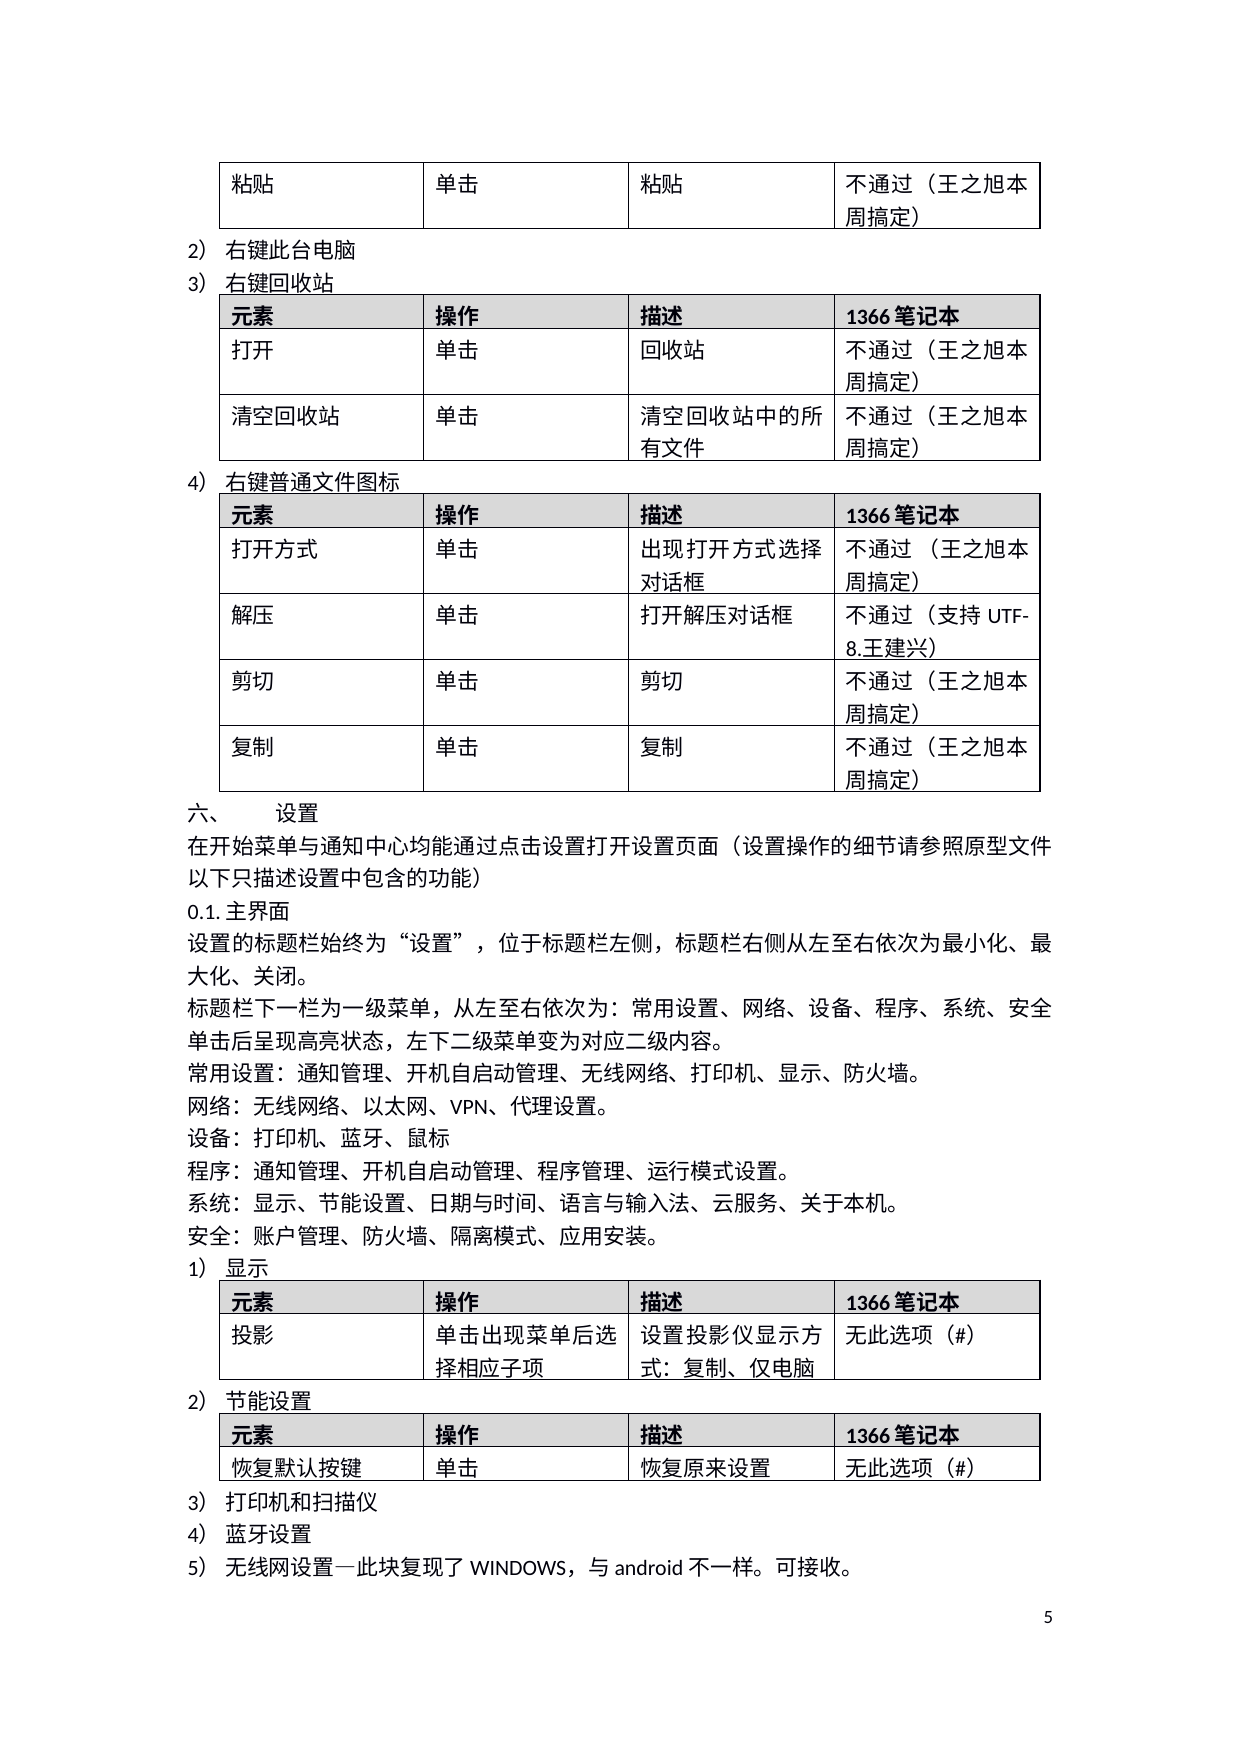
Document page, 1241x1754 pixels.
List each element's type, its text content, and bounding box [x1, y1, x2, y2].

list 节能设置 [187, 1380, 1053, 1413]
table_header 元素 [220, 494, 423, 527]
table_cell 复制 [220, 726, 423, 791]
list 设置 [187, 792, 1053, 824]
table_cell 复制 [629, 726, 834, 791]
table_cell 剪切 [629, 660, 834, 725]
list 蓝牙设置 [187, 1513, 1053, 1546]
table_cell 不通过（王之旭本周搞定） [835, 329, 1039, 394]
table_cell 单击 [424, 726, 628, 791]
text 程序：通知管理、开机自启动管理、程序管理、运行模式设置。 [187, 1149, 1053, 1182]
table_cell 粘贴 [220, 163, 423, 228]
table_cell 打开方式 [220, 528, 423, 593]
table_header 1366笔记本 [835, 1281, 1039, 1313]
text 在开始菜单与通知中心均能通过点击设置打开设置页面（设置操作的细节请参照原型文件，以下只描述设置中包含的功能） [187, 824, 1053, 889]
text 系统：显示、节能设置、日期与时间、语言与输入法、云服务、关于本机。 [187, 1182, 1053, 1214]
table_cell 单击 [424, 660, 628, 725]
text 常用设置：通知管理、开机自启动管理、无线网络、打印机、显示、防火墙。 [187, 1052, 1053, 1084]
list 显示 [187, 1247, 1053, 1279]
table_header 描述 [629, 494, 834, 527]
table_cell 解压 [220, 594, 423, 659]
text 网络：无线网络、以太网、VPN、代理设置。 [187, 1084, 1053, 1117]
text 设备：打印机、蓝牙、鼠标 [187, 1117, 1053, 1149]
table_cell 清空回收站 [220, 395, 423, 460]
table_header 操作 [424, 1281, 628, 1313]
table_cell 不通过（支持UTF-8.王建兴） [835, 594, 1039, 659]
table_header 1366笔记本 [835, 295, 1039, 328]
table_header 1366笔记本 [835, 1414, 1039, 1446]
table_header 操作 [424, 494, 628, 527]
table_cell 剪切 [220, 660, 423, 725]
table_cell 单击出现菜单后选择相应子项 [424, 1314, 628, 1379]
table_cell 不通过 （王之旭本周搞定） [835, 528, 1039, 593]
table_header 描述 [629, 1414, 834, 1446]
list 右键回收站 [187, 262, 1053, 294]
table_cell 粘贴 [629, 163, 834, 228]
table_cell 清空回收站中的所有文件 [629, 395, 834, 460]
table_cell 不通过（王之旭本周搞定） [835, 163, 1039, 228]
table_header 元素 [220, 1281, 423, 1313]
table_cell 打开解压对话框 [629, 594, 834, 659]
table_cell 单击 [424, 528, 628, 593]
table_header 描述 [629, 1281, 834, 1313]
table_cell 无此选项（#） [835, 1447, 1039, 1480]
table_cell 不通过（王之旭本周搞定） [835, 726, 1039, 791]
table_cell 无此选项（#） [835, 1314, 1039, 1379]
list 无线网设置—此块复现了WINDOWS，与android 不一样。可接收。 [187, 1546, 1053, 1578]
table_cell 单击 [424, 395, 628, 460]
table_cell 单击 [424, 594, 628, 659]
table_cell 打开 [220, 329, 423, 394]
table_header 描述 [629, 295, 834, 328]
list 右键普通文件图标 [187, 461, 1053, 493]
table_header 操作 [424, 1414, 628, 1446]
table_cell 回收站 [629, 329, 834, 394]
table_cell 单击 [424, 1447, 628, 1480]
text 设置的标题栏始终为“设置”，位于标题栏左侧，标题栏右侧从左至右依次为最小化、最大化、关闭。 [187, 922, 1053, 987]
text 安全：账户管理、防火墙、隔离模式、应用安装。 [187, 1214, 1053, 1247]
table_header 元素 [220, 1414, 423, 1446]
text 标题栏下一栏为一级菜单，从左至右依次为：常用设置、网络、设备、程序、系统、安全。单击后呈现高亮状态，左下二级菜单变为对应二级内容。 [187, 987, 1053, 1052]
table_header 1366笔记本 [835, 494, 1039, 527]
subtitle 主界面 [187, 889, 1053, 922]
table_cell 出现打开方式选择对话框 [629, 528, 834, 593]
table_cell 投影 [220, 1314, 423, 1379]
list 打印机和扫描仪 [187, 1481, 1053, 1513]
table_cell 设置投影仪显示方式：复制、仅电脑 [629, 1314, 834, 1379]
table_header 元素 [220, 295, 423, 328]
table_cell 恢复默认按键 [220, 1447, 423, 1480]
table_cell 不通过（王之旭本周搞定） [835, 660, 1039, 725]
table_cell 单击 [424, 329, 628, 394]
table_cell 不通过（王之旭本周搞定） [835, 395, 1039, 460]
list 右键此台电脑 [187, 229, 1053, 262]
table_cell 恢复原来设置 [629, 1447, 834, 1480]
table_header 操作 [424, 295, 628, 328]
table_cell 单击 [424, 163, 628, 228]
